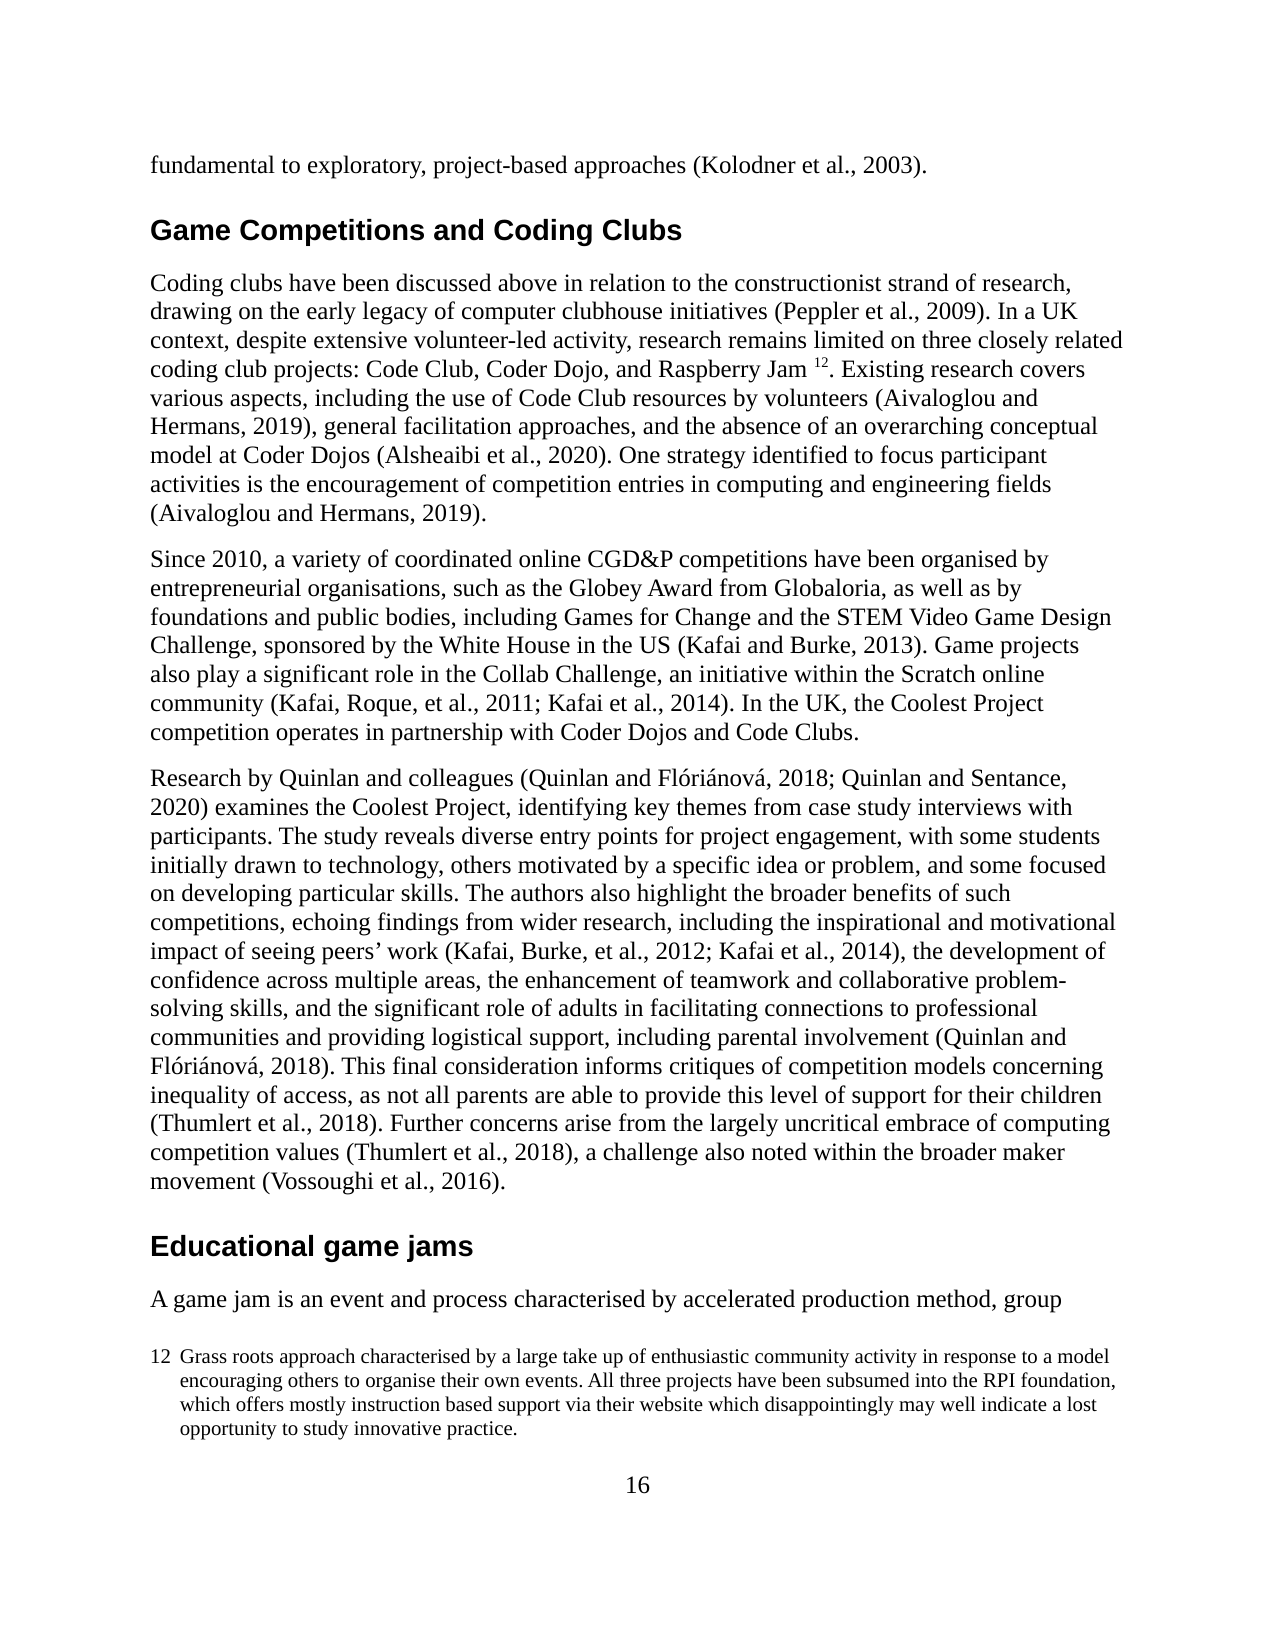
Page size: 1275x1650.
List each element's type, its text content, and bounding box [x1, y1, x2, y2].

text Research by Quinlan and colleagues (Quinlan and Flóriánová, 2018; Quinlan and Sentance, 2020) examines the Coolest Project, identifying key themes from case study interviews with participants. The study reveals diverse entry points for project engagement, with some students initially drawn to technology, others motivated by a specific idea or problem, and some focused on developing particular skills. The authors also highlight the broader benefits of such competitions, echoing findings from wider research, including the inspirational and motivational impact of seeing peers’ work (Kafai, Burke, et al., 2012; Kafai et al., 2014), the development of confidence across multiple areas, the enhancement of teamwork and collaborative problem-solving skills, and the significant role of adults in facilitating connections to professional communities and providing logistical support, including parental involvement (Quinlan and Flóriánová, 2018). This final consideration informs critiques of competition models concerning inequality of access, as not all parents are able to provide this level of support for their children (Thumlert et al., 2018). Further concerns arise from the largely uncritical embrace of computing competition values (Thumlert et al., 2018), a challenge also noted within the broader maker movement (Vossoughi et al., 2016). [150, 763, 1125, 1195]
text Coding clubs have been discussed above in relation to the constructionist strand of research, drawing on the early legacy of computer clubhouse initiatives (Peppler et al., 2009). In a UK context, despite extensive volunteer-led activity, research remains limited on three closely related coding club projects: Code Club, Coder Dojo, and Raspberry Jam . Existing research covers various aspects, including the use of Code Club resources by volunteers (Aivaloglou and Hermans, 2019), general facilitation approaches, and the absence of an overarching conceptual model at Coder Dojos (Alsheaibi et al., 2020). One strategy identified to focus participant activities is the encouragement of competition entries in computing and engineering fields (Aivaloglou and Hermans, 2019). [150, 268, 1125, 526]
text Since 2010, a variety of coordinated online CGD&P competitions have been organised by entrepreneurial organisations, such as the Globey Award from Globaloria, as well as by foundations and public bodies, including Games for Change and the STEM Video Game Design Challenge, sponsored by the White House in the US (Kafai and Burke, 2013). Game projects also play a significant role in the Collab Challenge, an initiative within the Scratch online community (Kafai, Roque, et al., 2011; Kafai et al., 2014). In the UK, the Coolest Project competition operates in partnership with Coder Dojos and Code Clubs. [150, 544, 1125, 746]
text A game jam is an event and process characterised by accelerated production method, group [150, 1284, 1125, 1312]
text Grass roots approach characterised by a large take up of enthusiastic community activity in response to a model encouraging others to organise their own events. All three projects have been subsumed into the RPI foundation, which offers mostly instruction based support via their website which disappointingly may well indicate a lost opportunity to study innovative practice. [150, 1344, 1125, 1440]
subtitle Educational game jams [150, 1229, 1125, 1262]
text fundamental to exploratory, project-based approaches (Kolodner et al., 2003). [150, 150, 1125, 179]
subtitle Game Competitions and Coding Clubs [150, 213, 1125, 246]
